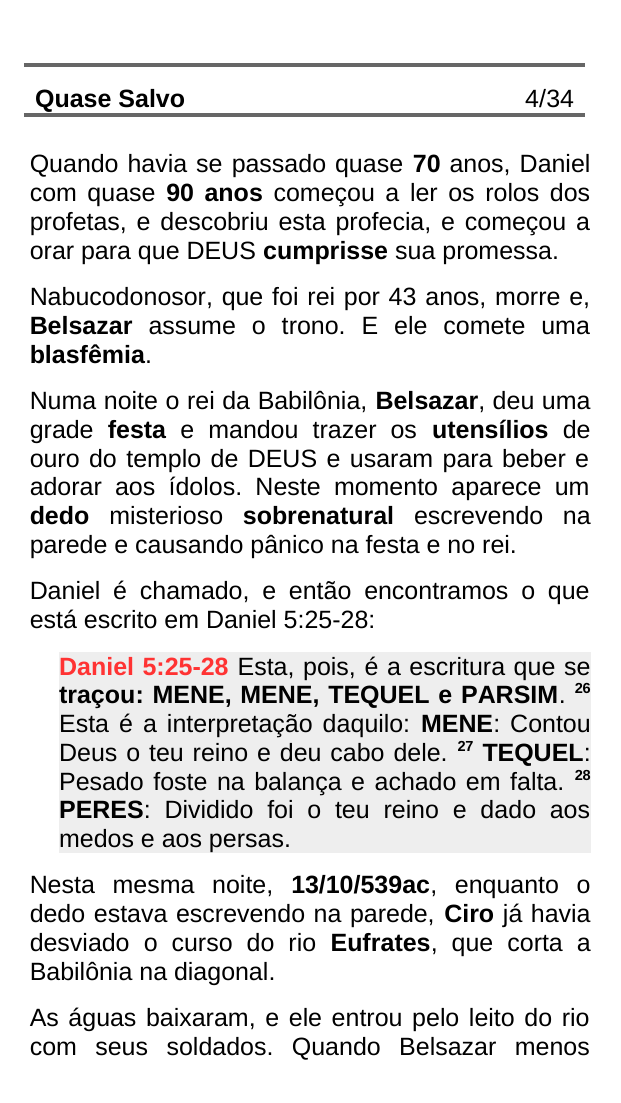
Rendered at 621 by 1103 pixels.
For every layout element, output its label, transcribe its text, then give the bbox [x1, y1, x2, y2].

text Quando havia se passado quase 70 anos, Daniel com quase 90 anos começou a ler os rolos dos profetas, e descobriu esta profecia, e começou a orar para que DEUS cumprisse sua promessa. [29, 149, 591, 264]
text Nabucodonosor, que foi rei por 43 anos, morre e, Belsazar assume o trono. E ele comete uma blasfêmia. [29, 282, 591, 368]
text Daniel é chamado, e então encontramos o que está escrito em Daniel 5:25-28: [29, 576, 591, 634]
text As águas baixaram, e ele entrou pelo leito do rio com seus soldados. Quando Belsazar menos [29, 1003, 591, 1061]
text Nesta mesma noite, 13/10/539ac, enquanto o dedo estava escrevendo na parede, Ciro já havia desviado o curso do rio Eufrates, que corta a Babilônia na diagonal. [29, 871, 591, 986]
text Daniel 5:25-28 Esta, pois, é a escritura que se traçou: MENE, MENE, TEQUEL e PARSIM. 26 Esta é a interpretação daquilo: MENE: Contou Deus o teu reino e deu cabo dele. 27 TEQUEL: Pesado foste na balança e achado em falta. 28 PERES: Dividido foi o teu reino e dado aos medos e aos persas. [59, 652, 591, 853]
text Numa noite o rei da Babilônia, Belsazar, deu uma grade festa e mandou trazer os utensílios de ouro do templo de DEUS e usaram para beber e adorar aos ídolos. Neste momento aparece um dedo misterioso sobrenatural escrevendo na parede e causando pânico na festa e no rei. [29, 386, 591, 559]
